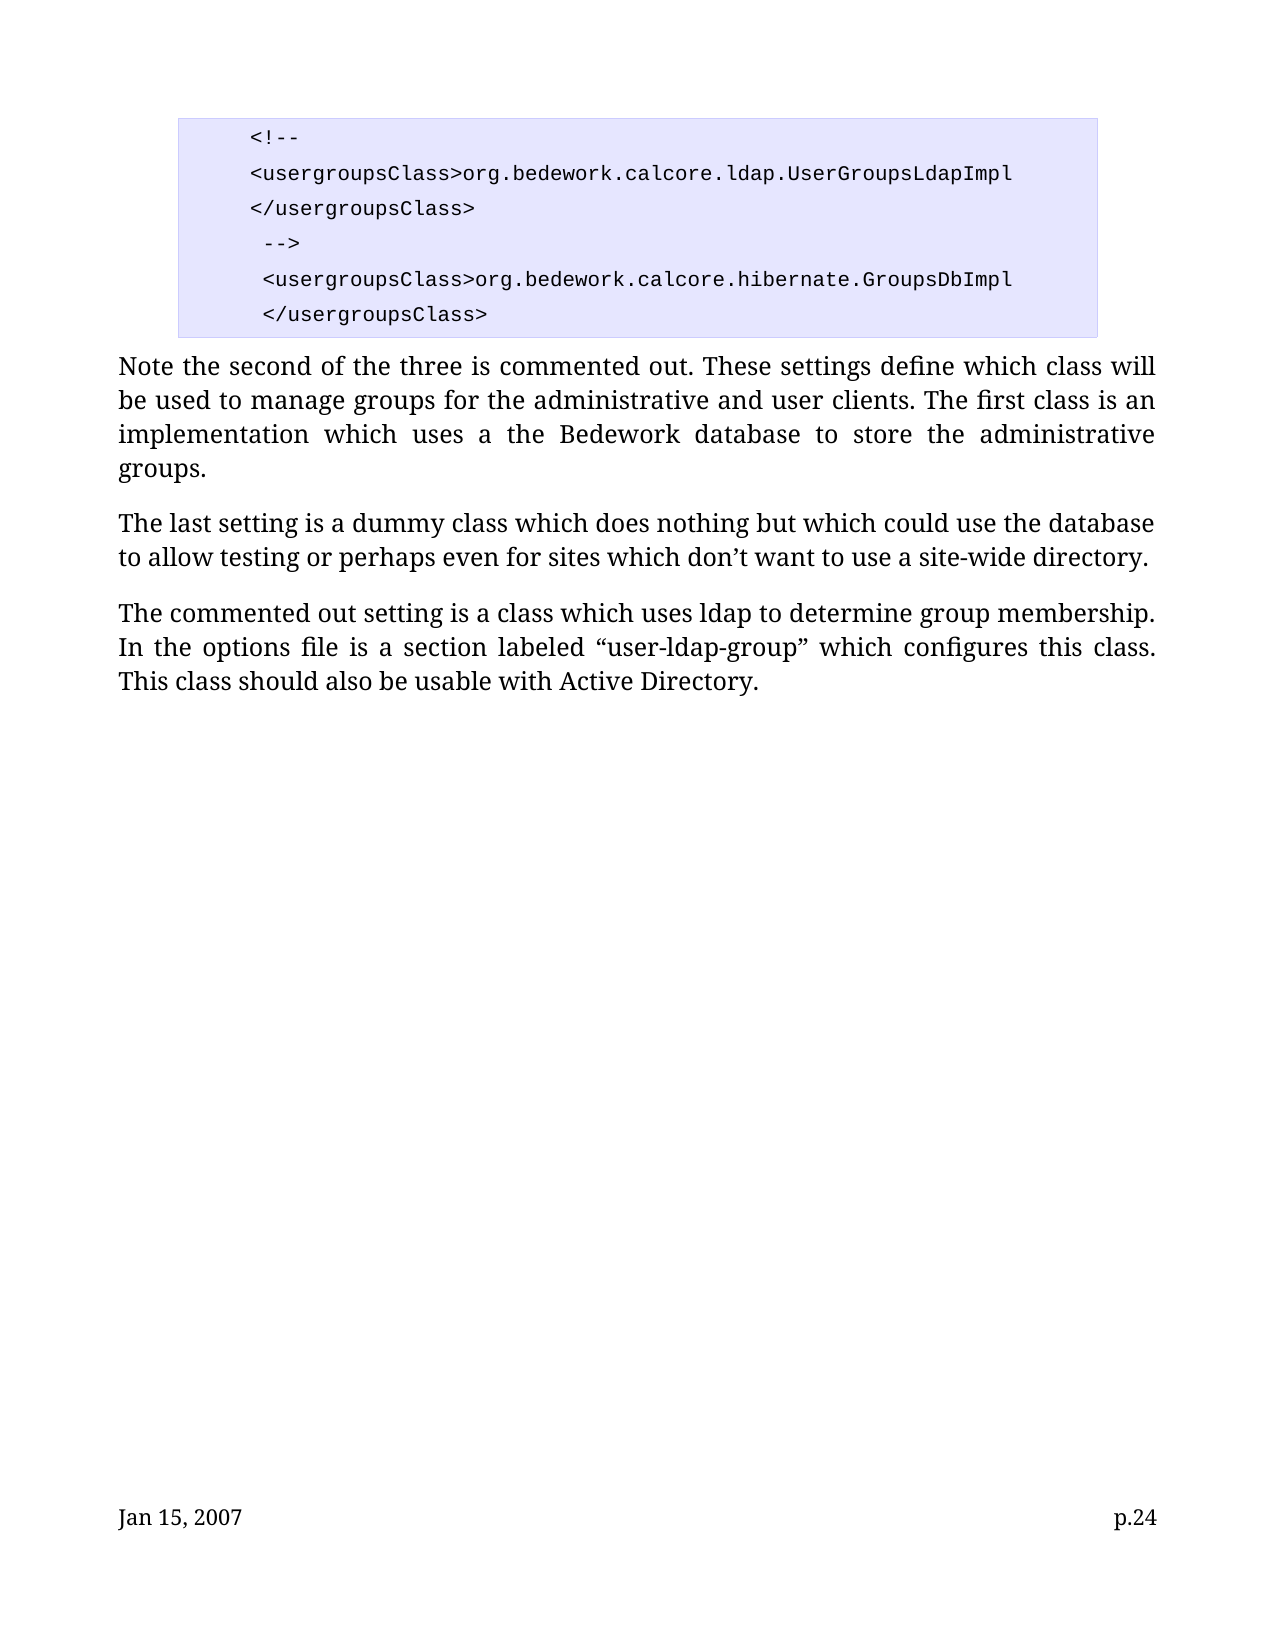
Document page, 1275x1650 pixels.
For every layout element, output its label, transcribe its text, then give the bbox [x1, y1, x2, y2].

text <usergroupsClass>org.bedework.calcore.ldap.UserGroupsLdapImpl [179, 153, 1097, 186]
text </usergroupsClass> [179, 189, 1097, 222]
text <usergroupsClass>org.bedework.calcore.hibernate.GroupsDbImpl [179, 260, 1097, 292]
text </usergroupsClass> [179, 295, 1097, 337]
text The last setting is a dummy class which does nothing but which could use the database to allow testing or perhaps even for sites which don’t want to use a site-wide directory. [118, 506, 1157, 574]
text <!-- [179, 119, 1097, 151]
text --> [179, 224, 1097, 257]
text Note the second of the three is commented out. These settings define which class will be used to manage groups for the administrative and user clients. The first class is an implementation which uses a the Bedework database to store the administrative groups. [118, 349, 1157, 485]
text The commented out setting is a class which uses ldap to determine group membership. In the options file is a section labeled “user-ldap-group” which configures this class. This class should also be usable with Active Directory. [118, 595, 1157, 697]
